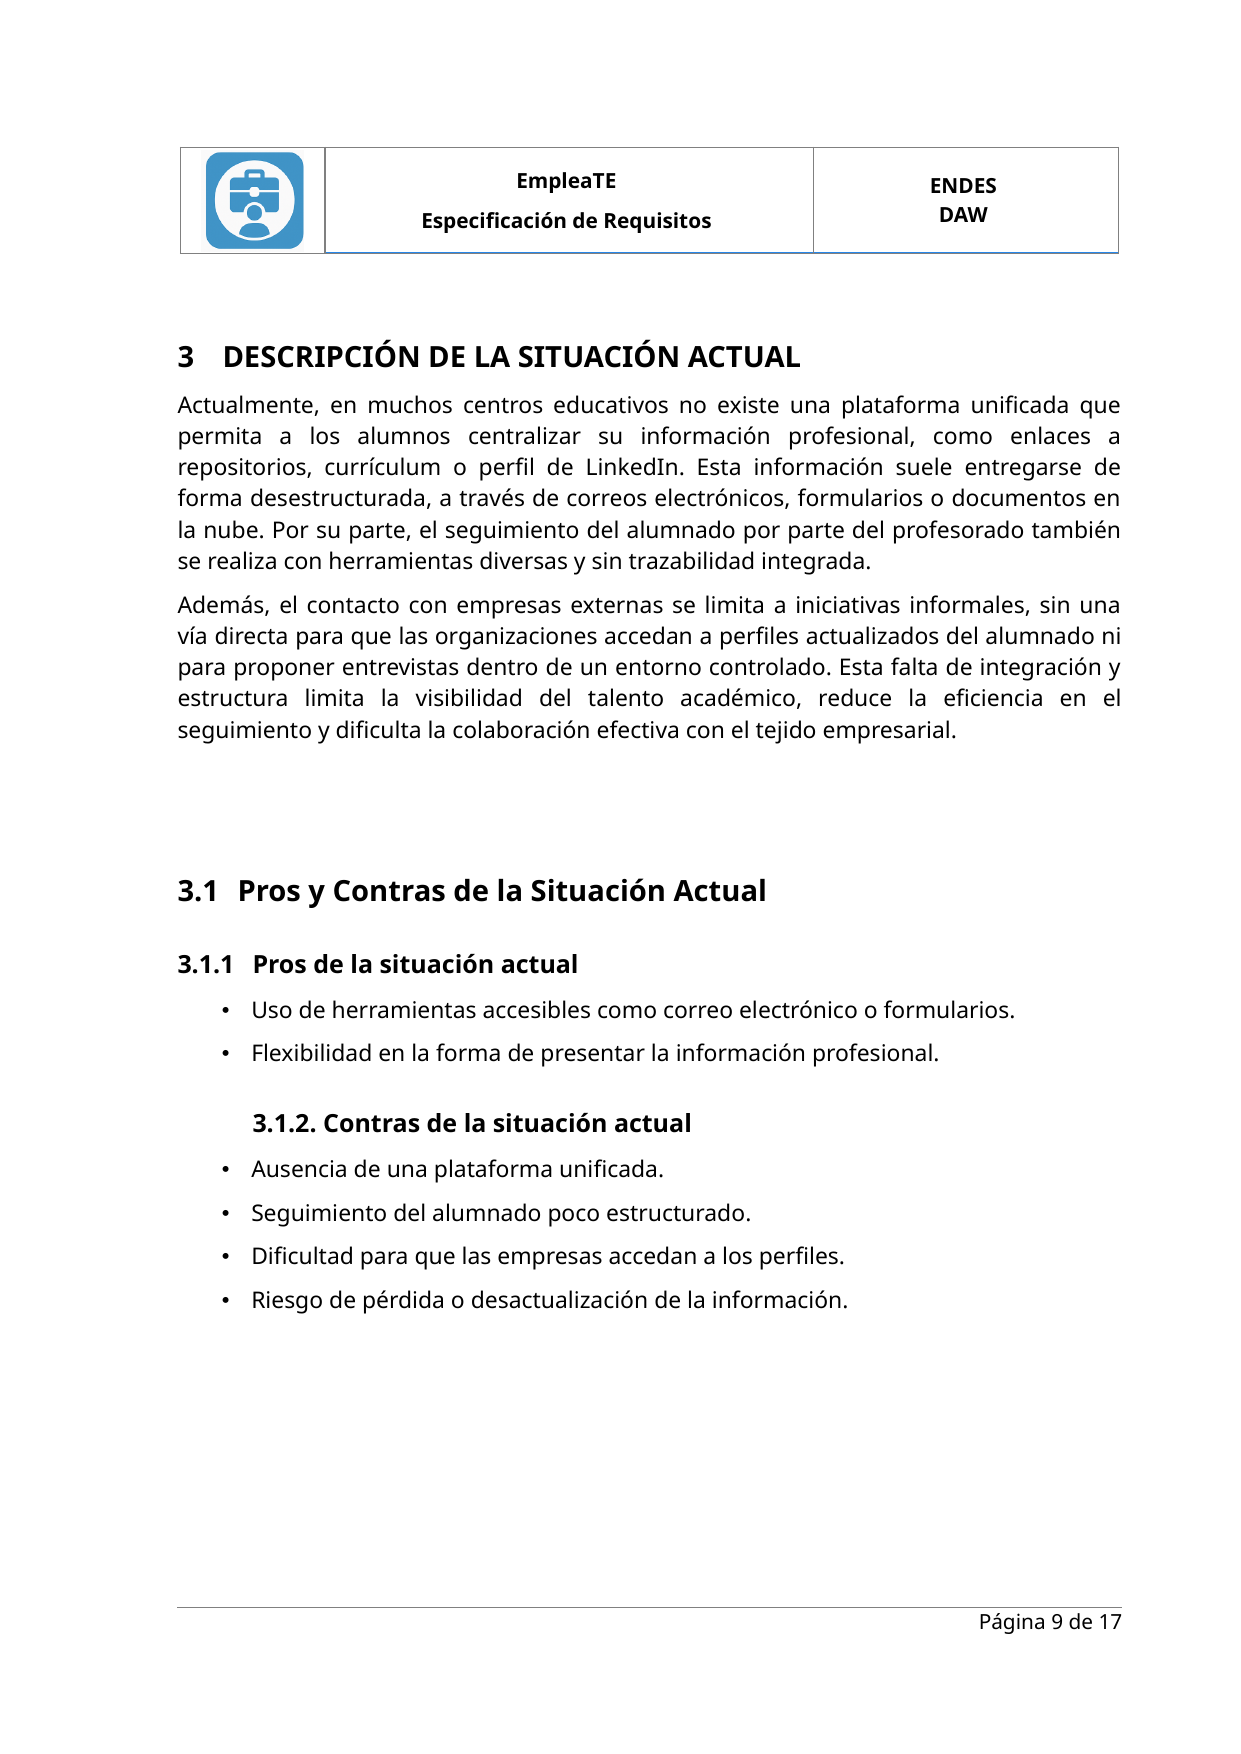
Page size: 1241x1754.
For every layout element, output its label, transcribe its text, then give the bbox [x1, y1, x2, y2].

picture [201, 150, 304, 252]
subtitle Pros de la situación actual [177, 947, 1122, 981]
list Riesgo de pérdida o desactualización de la información. [222, 1284, 1122, 1315]
list Flexibilidad en la forma de presentar la información profesional. [222, 1037, 1122, 1069]
text Además, el contacto con empresas externas se limita a iniciativas informales, sin una vía directa para que las organizaciones accedan a perfiles actualizados del alumnado ni para proponer entrevistas dentro de un entorno controlado. Esta falta de integración y estructura limita la visibilidad del talento académico, reduce la eficiencia en el seguimiento y dificulta la colaboración efectiva con el tejido empresarial. [177, 589, 1122, 745]
subtitle 3.1.2. Contras de la situación actual [177, 1106, 1122, 1140]
list Ausencia de una plataforma unificada. [222, 1153, 1122, 1184]
list Uso de herramientas accesibles como correo electrónico o formularios. [222, 994, 1122, 1025]
list Dificultad para que las empresas accedan a los perfiles. [222, 1240, 1122, 1271]
list Seguimiento del alumnado poco estructurado. [222, 1196, 1122, 1228]
subtitle Pros y Contras de la Situación Actual [177, 870, 1122, 909]
text Actualmente, en muchos centros educativos no existe una plataforma unificada que permita a los alumnos centralizar su información profesional, como enlaces a repositorios, currículum o perfil de LinkedIn. Esta información suele entregarse de forma desestructurada, a través de correos electrónicos, formularios o documentos en la nube. Por su parte, el seguimiento del alumnado por parte del profesorado también se realiza con herramientas diversas y sin trazabilidad integrada. [177, 389, 1122, 576]
subtitle DESCRIPCIÓN DE LA SITUACIÓN ACTUAL [177, 336, 1122, 376]
